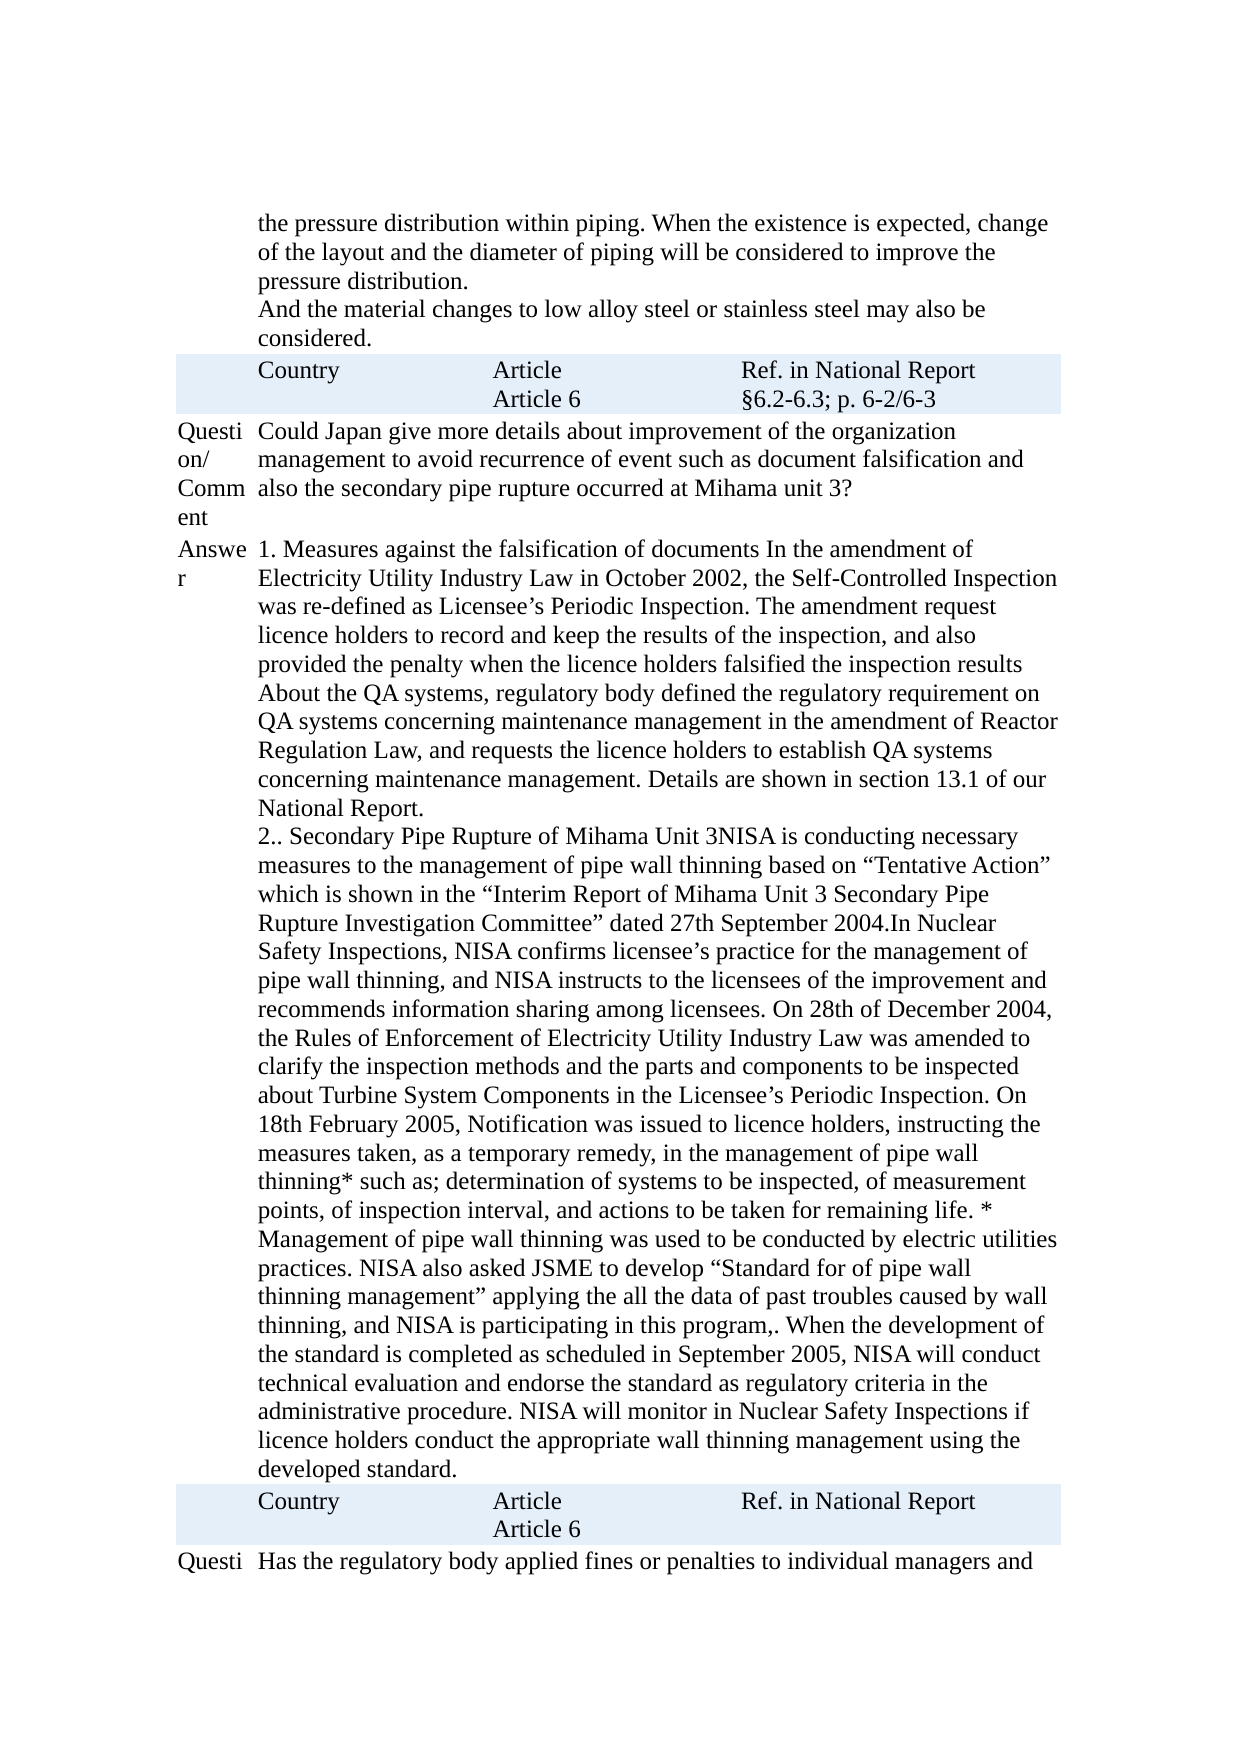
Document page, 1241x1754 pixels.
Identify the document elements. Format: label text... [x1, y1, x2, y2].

table_cell Ref. in National Report §6.2-6.3; p. 6-2/6-3 [739, 354, 1061, 414]
table_cell Article Article 6 [491, 1484, 739, 1545]
table_cell Country [256, 354, 491, 414]
table_cell Article Article 6 [491, 354, 739, 414]
table_cell [176, 354, 256, 414]
table_cell the pressure distribution within piping. When the existence is expected, change of the layout and the diameter of piping will be considered to improve the pressure distribution. And the material changes to low alloy steel or stainless steel may also be considered. [256, 207, 1061, 354]
table_cell Ref. in National Report [739, 1484, 1061, 1545]
table_cell Questi [176, 1545, 256, 1577]
table_cell Has the regulatory body applied fines or penalties to individual managers and [256, 1545, 1061, 1577]
table_cell Country [256, 1484, 491, 1545]
table_cell 1. Measures against the falsification of documents In the amendment of Electricity Utility Industry Law in October 2002, the Self-Controlled Inspection was re-defined as Licensee’s Periodic Inspection. The amendment request licence holders to record and keep the results of the inspection, and also provided the penalty when the licence holders falsified the inspection results About the QA systems, regulatory body defined the regulatory requirement on QA systems concerning maintenance management in the amendment of Reactor Regulation Law, and requests the licence holders to establish QA systems concerning maintenance management. Details are shown in section 13.1 of our National Report. 2.. Secondary Pipe Rupture of Mihama Unit 3NISA is conducting necessary measures to the management of pipe wall thinning based on “Tentative Action” which is shown in the “Interim Report of Mihama Unit 3 Secondary Pipe Rupture Investigation Committee” dated 27th September 2004.In Nuclear Safety Inspections, NISA confirms licensee’s practice for the management of pipe wall thinning, and NISA instructs to the licensees of the improvement and recommends information sharing among licensees. On 28th of December 2004, the Rules of Enforcement of Electricity Utility Industry Law was amended to clarify the inspection methods and the parts and components to be inspected about Turbine System Components in the Licensee’s Periodic Inspection. On 18th February 2005, Notification was issued to licence holders, instructing the measures taken, as a temporary remedy, in the management of pipe wall thinning* such as; determination of systems to be inspected, of measurement points, of inspection interval, and actions to be taken for remaining life. * Management of pipe wall thinning was used to be conducted by electric utilities practices. NISA also asked JSME to develop “Standard for of pipe wall thinning management” applying the all the data of past troubles caused by wall thinning, and NISA is participating in this program,. When the development of the standard is completed as scheduled in September 2005, NISA will conduct technical evaluation and endorse the standard as regulatory criteria in the administrative procedure. NISA will monitor in Nuclear Safety Inspections if licence holders conduct the appropriate wall thinning management using the developed standard. [256, 533, 1061, 1484]
table_cell [176, 207, 256, 354]
table_cell Answer [176, 533, 256, 1484]
table_cell Could Japan give more details about improvement of the organization management to avoid recurrence of event such as document falsification and also the secondary pipe rupture occurred at Mihama unit 3? [256, 414, 1061, 532]
table_cell [176, 1484, 256, 1545]
table_cell Question/ Comment [176, 414, 256, 532]
